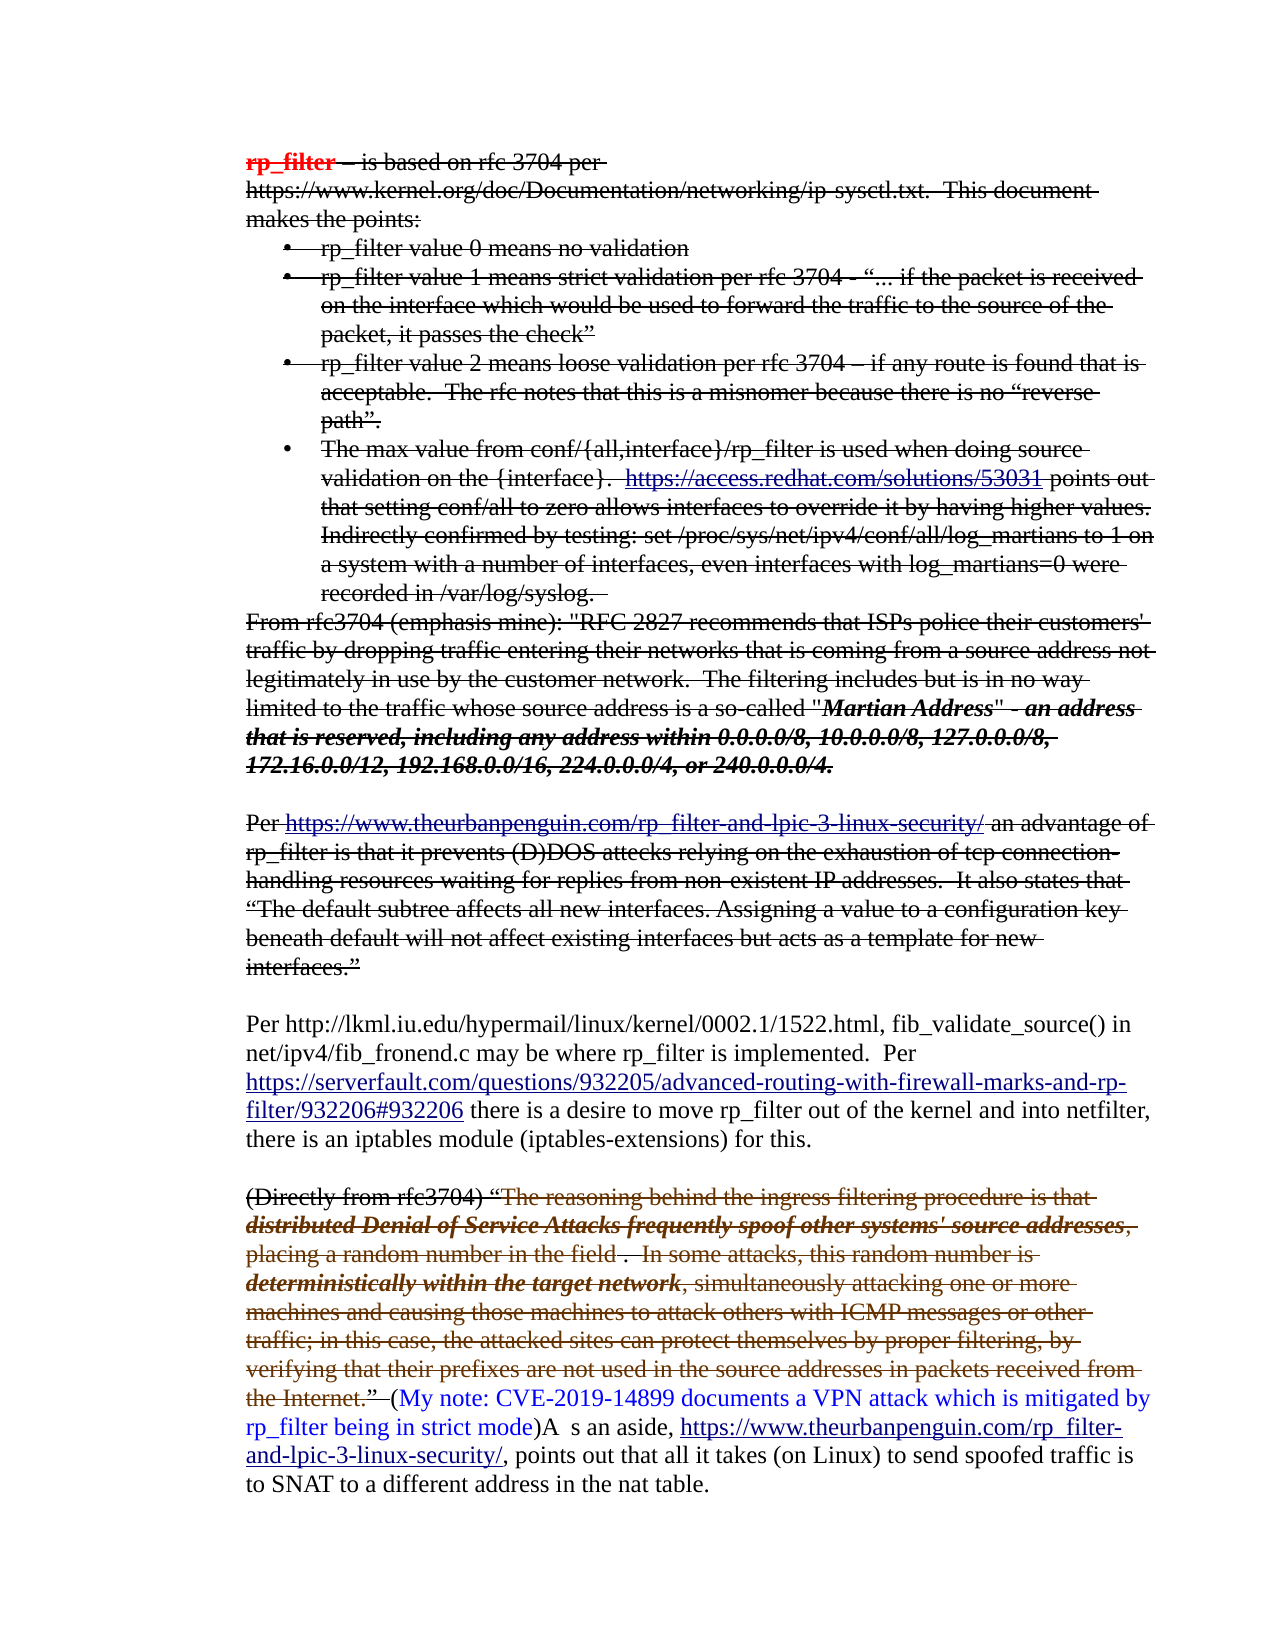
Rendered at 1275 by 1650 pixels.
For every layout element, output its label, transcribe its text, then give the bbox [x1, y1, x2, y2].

text rp_filter – is based on rfc 3704 per https://www.kernel.org/doc/Documentation/networking/ip-sysctl.txt. This document makes the points: [246, 147, 1157, 233]
list rp_filter value 0 means no validation [283, 233, 1157, 262]
list rp_filter value 2 means loose validation per rfc 3704 – if any route is found that is acceptable. The rfc notes that this is a misnomer because there is no “reverse path”. [283, 348, 1157, 434]
text (Directly from rfc3704) “The reasoning behind the ingress filtering procedure is that distributed Denial of Service Attacks frequently spoof other systems' source addresses, placing a random number in the field . In some attacks, this random number is deterministically within the target network, simultaneously attacking one or more machines and causing those machines to attack others with ICMP messages or other traffic; in this case, the attacked sites can protect themselves by proper filtering, by verifying that their prefixes are not used in the source addresses in packets received from the Internet.” (My note: CVE-2019-14899 documents a VPN attack which is mitigated by rp_filter being in strict mode)A s an aside, https://www.theurbanpenguin.com/rp_filter-and-lpic-3-linux-security/, points out that all it takes (on Linux) to send spoofed traffic is to SNAT to a different address in the nat table. [246, 1182, 1157, 1498]
list The max value from conf/{all,interface}/rp_filter is used when doing source validation on the {interface}. https://access.redhat.com/solutions/53031 points out that setting conf/all to zero allows interfaces to override it by having higher values. Indirectly confirmed by testing: set /proc/sys/net/ipv4/conf/all/log_martians to 1 on a system with a number of interfaces, even interfaces with log_martians=0 were recorded in /var/log/syslog. [283, 434, 1157, 607]
text Per https://www.theurbanpenguin.com/rp_filter-and-lpic-3-linux-security/ an advantage of rp_filter is that it prevents (D)DOS attecks relying on the exhaustion of tcp connection-handling resources waiting for replies from non-existent IP addresses. It also states that “The default subtree affects all new interfaces. Assigning a value to a configuration key beneath default will not affect existing interfaces but acts as a template for new interfaces.” [246, 808, 1157, 981]
list rp_filter value 1 means strict validation per rfc 3704 - “... if the packet is received on the interface which would be used to forward the traffic to the source of the packet, it passes the check” [283, 262, 1157, 348]
text From rfc3704 (emphasis mine): "RFC 2827 recommends that ISPs police their customers' traffic by dropping traffic entering their networks that is coming from a source address not legitimately in use by the customer network. The filtering includes but is in no way limited to the traffic whose source address is a so-called "Martian Address" - an address that is reserved, including any address within 0.0.0.0/8, 10.0.0.0/8, 127.0.0.0/8, 172.16.0.0/12, 192.168.0.0/16, 224.0.0.0/4, or 240.0.0.0/4. [246, 607, 1157, 779]
text Per http://lkml.iu.edu/hypermail/linux/kernel/0002.1/1522.html, fib_validate_source() in net/ipv4/fib_fronend.c may be where rp_filter is implemented. Per https://serverfault.com/questions/932205/advanced-routing-with-firewall-marks-and-rp-filter/932206#932206 there is a desire to move rp_filter out of the kernel and into netfilter, there is an iptables module (iptables-extensions) for this. [246, 1009, 1157, 1153]
